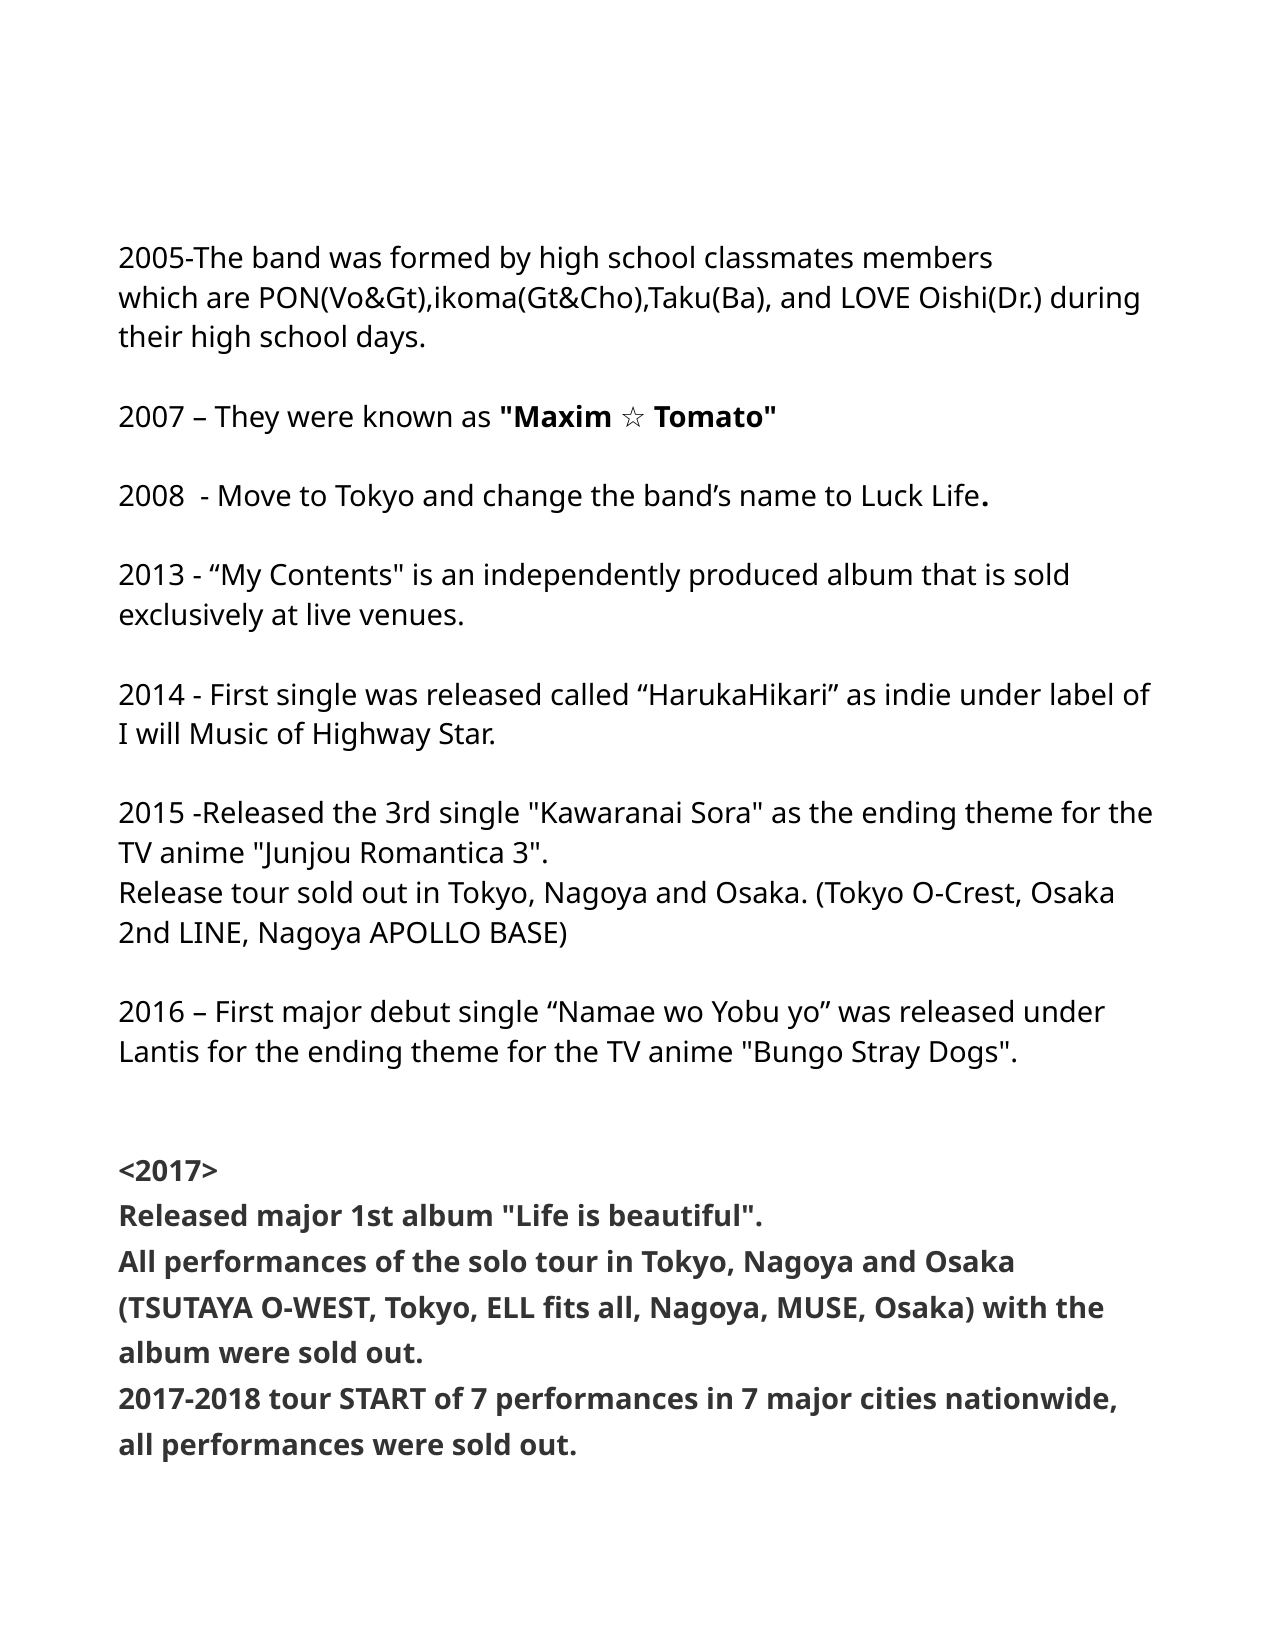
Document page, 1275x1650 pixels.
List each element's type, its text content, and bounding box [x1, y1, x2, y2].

text 2015 -Released the 3rd single "Kawaranai Sora" as the ending theme for the TV anime "Junjou Romantica 3". Release tour sold out in Tokyo, Nagoya and Osaka. (Tokyo O-Crest, Osaka 2nd LINE, Nagoya APOLLO BASE) [118, 793, 1157, 952]
text <2017> Released major 1st album "Life is beautiful". All performances of the solo tour in Tokyo, Nagoya and Osaka (TSUTAYA O-WEST, Tokyo, ELL fits all, Nagoya, MUSE, Osaka) with the album were sold out. 2017-2018 tour START of 7 performances in 7 major cities nationwide, all performances were sold out. [118, 1150, 1157, 1463]
text 2007 – They were known as "Maxim ☆ Tomato" [118, 396, 1157, 436]
text 2014 - First single was released called “HarukaHikari” as indie under label of I will Music of Highway Star. [118, 674, 1157, 753]
text 2016 – First major debut single “Namae wo Yobu yo” was released under Lantis for the ending theme for the TV anime "Bungo Stray Dogs". [118, 991, 1157, 1071]
text which are PON(Vo&Gt),ikoma(Gt&Cho),Taku(Ba), and LOVE Oishi(Dr.) during their high school days. [118, 277, 1157, 356]
text 2013 - “My Contents" is an independently produced album that is sold exclusively at live venues. [118, 555, 1157, 634]
text 2008 - Move to Tokyo and change the band’s name to Luck Life. [118, 475, 1157, 515]
text 2005-The band was formed by high school classmates members [118, 237, 1157, 277]
